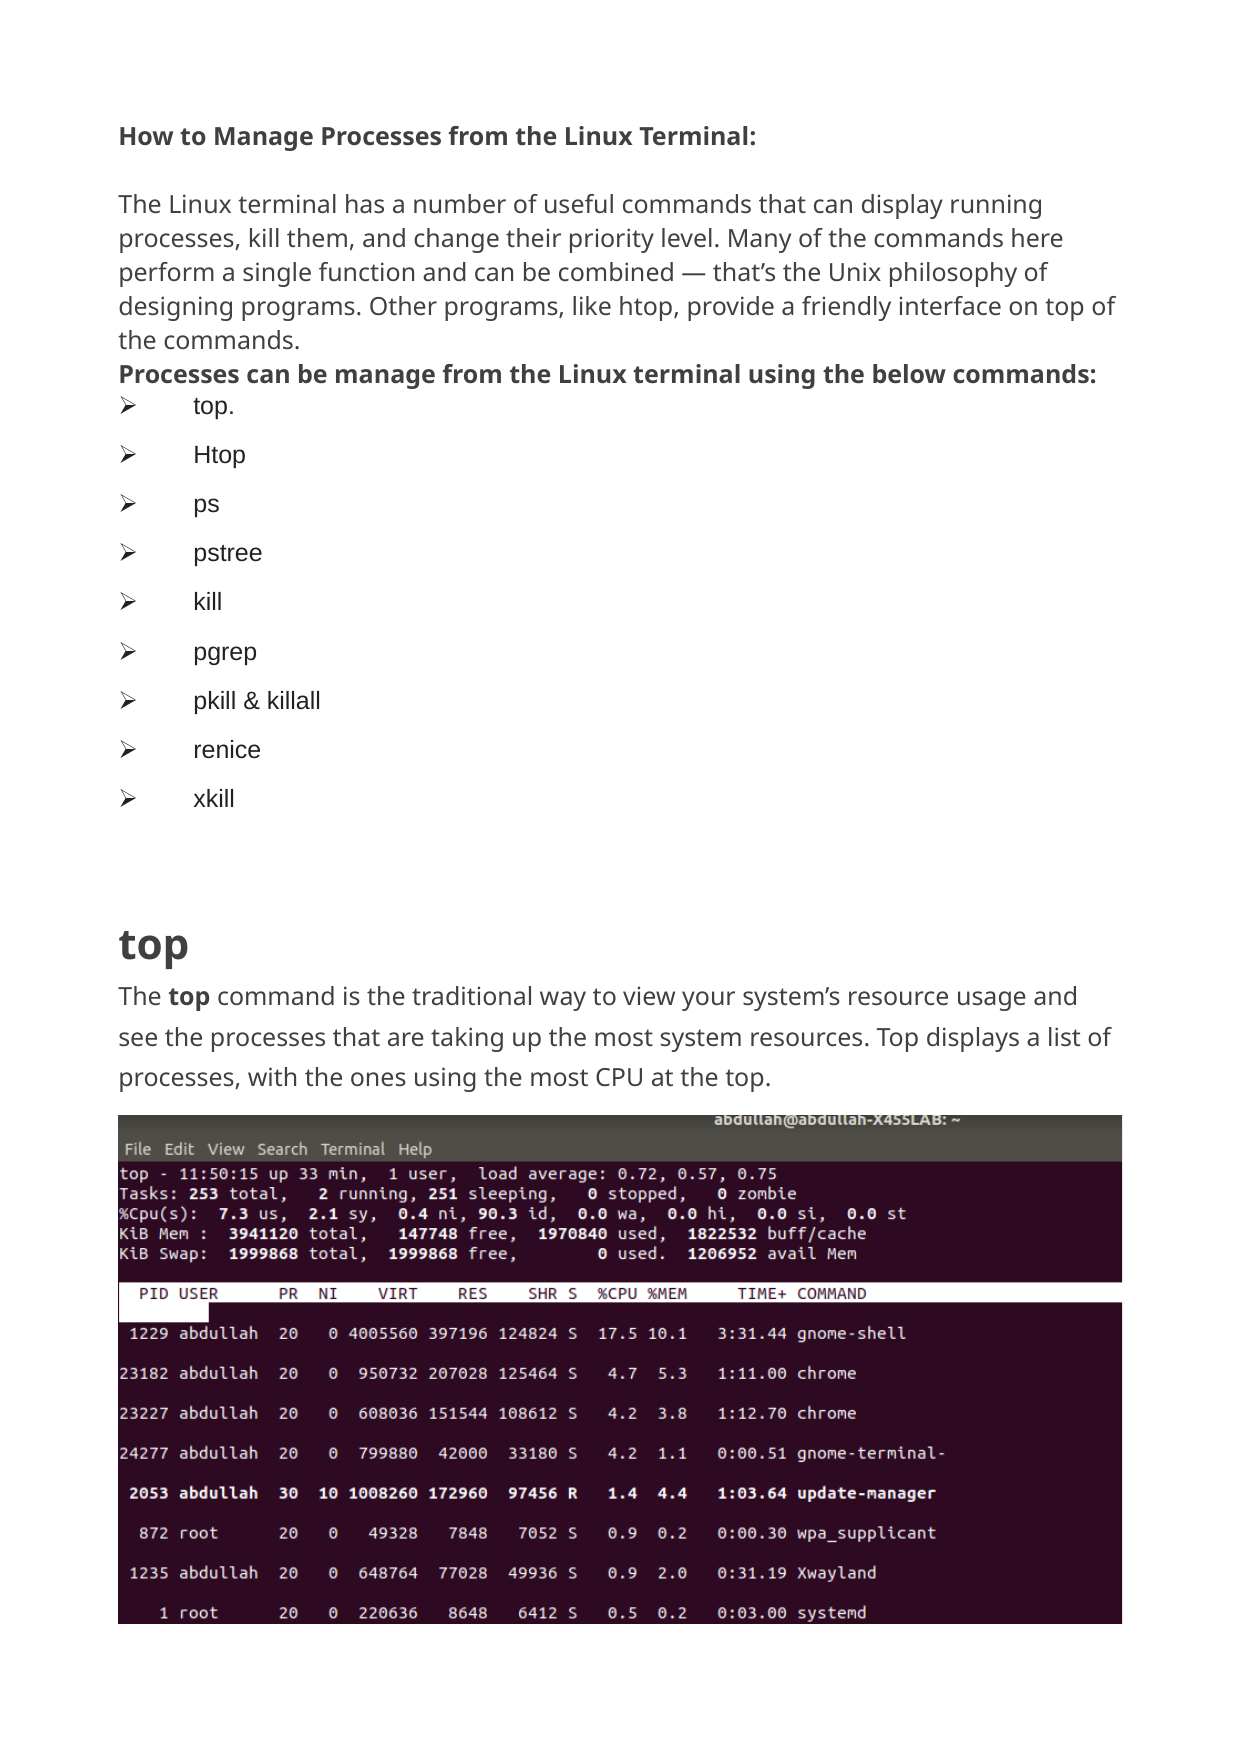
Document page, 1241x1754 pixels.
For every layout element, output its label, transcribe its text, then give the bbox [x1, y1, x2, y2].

subtitle top [118, 914, 1122, 972]
list kill [118, 587, 1122, 616]
text The top command is the traditional way to view your system’s resource usage and see the processes that are taking up the most system resources. Top displays a list of processes, with the ones using the most CPU at the top. [118, 978, 1122, 1094]
list xkill [118, 784, 1122, 813]
list renice [118, 735, 1122, 764]
list pkill & killall [118, 686, 1122, 714]
list pgrep [118, 636, 1122, 665]
text Processes can be manage from the Linux terminal using the below commands: [118, 357, 1122, 391]
list pstree [118, 538, 1122, 567]
list Htop [118, 440, 1122, 469]
picture [118, 1115, 1123, 1624]
text The Linux terminal has a number of useful commands that can display running processes, kill them, and change their priority level. Many of the commands here perform a single function and can be combined — that’s the Unix philosophy of designing programs. Other programs, like htop, provide a friendly interface on top of the commands. [118, 186, 1122, 357]
list ps [118, 489, 1122, 518]
text How to Manage Processes from the Linux Terminal: [118, 118, 1122, 152]
list top. [118, 391, 1122, 419]
